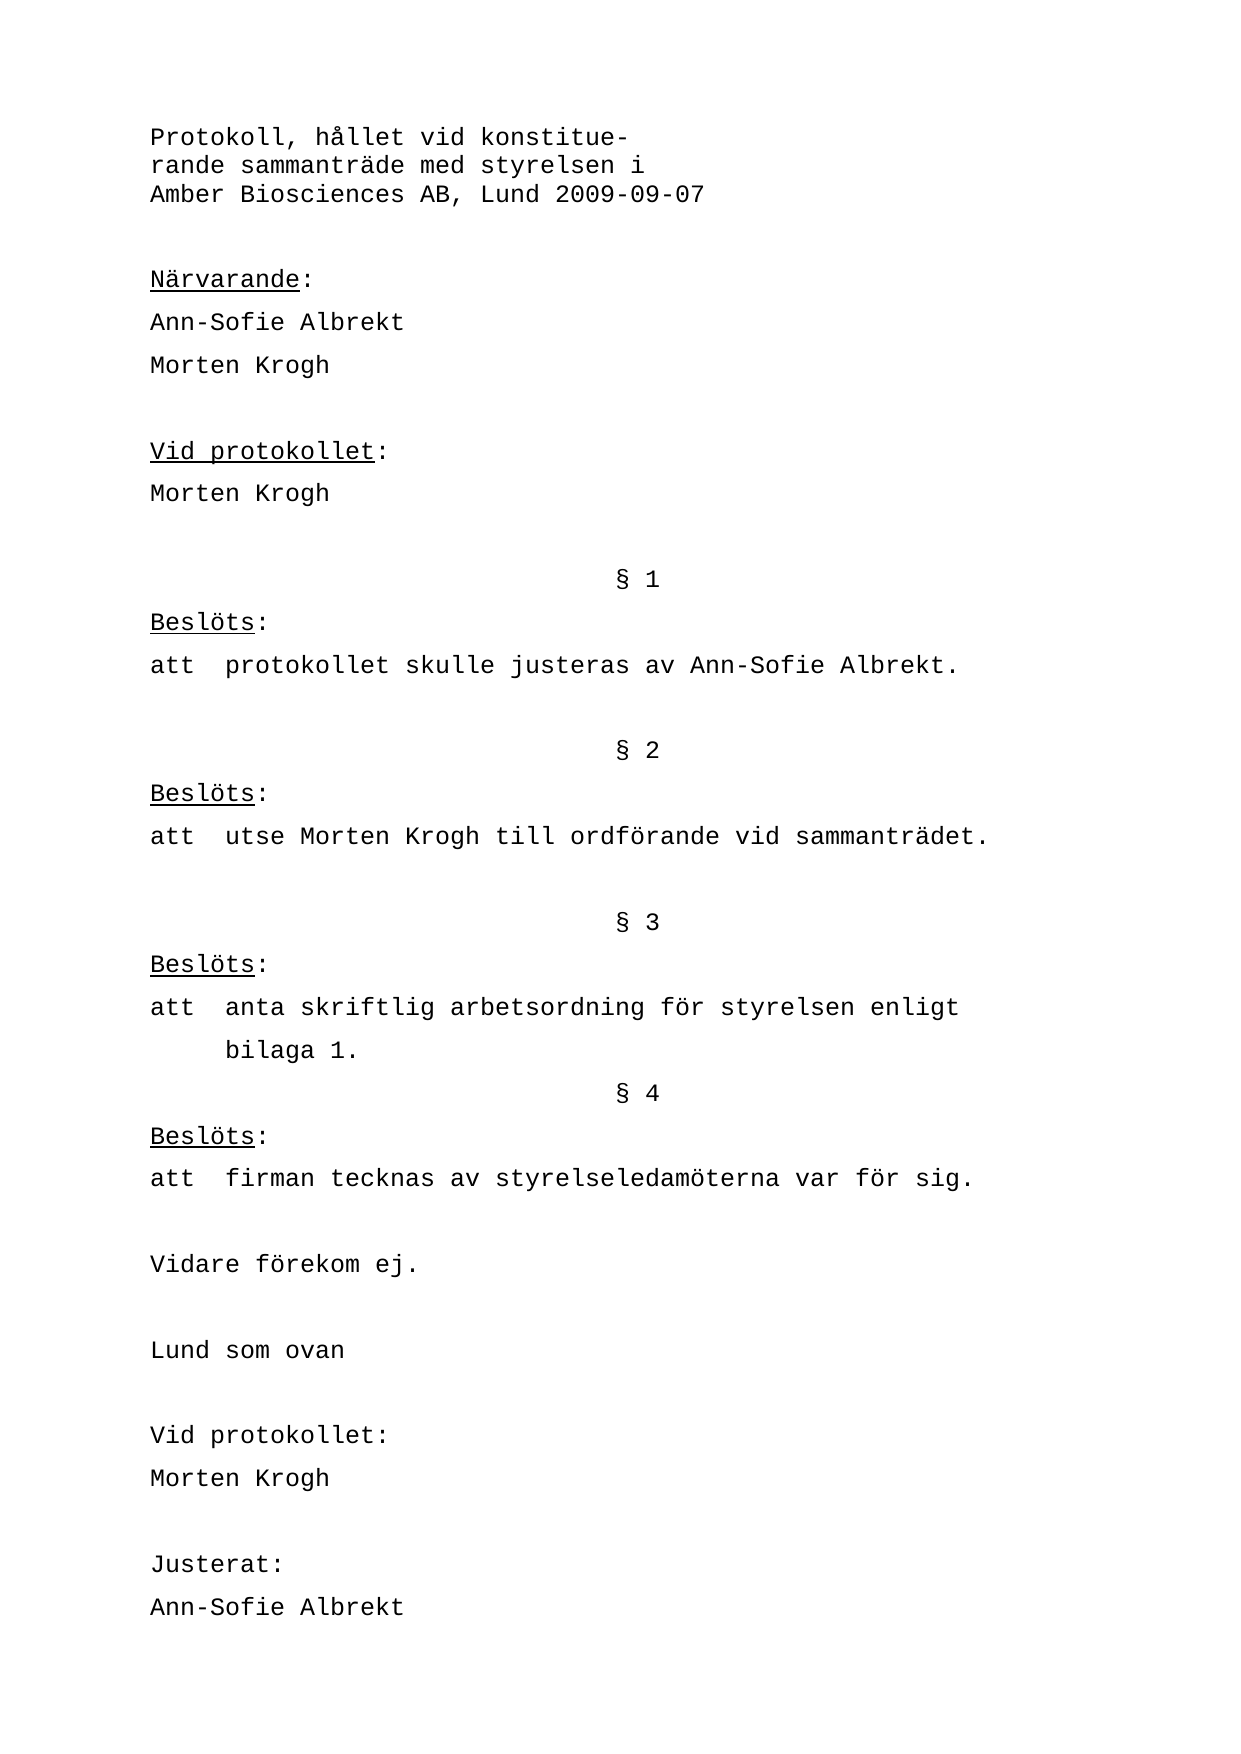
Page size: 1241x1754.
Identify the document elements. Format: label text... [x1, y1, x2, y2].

text att utse Morten Krogh till ordförande vid sammanträdet. [150, 823, 1180, 852]
text Ann-Sofie Albrekt [150, 1594, 1180, 1622]
text § 2 [150, 738, 1180, 766]
text Vid protokollet: [150, 1423, 1180, 1451]
text Morten Krogh [150, 1466, 1180, 1494]
text Beslöts: [150, 781, 1180, 809]
text Protokoll, hållet vid konstitue- rande sammanträde med styrelsen i Amber Biosciences AB, Lund 2009-09-07 [150, 124, 1180, 210]
text bilaga 1. [150, 1037, 1180, 1066]
text Morten Krogh [150, 352, 1180, 381]
text Justerat: [150, 1551, 1180, 1580]
text § 1 [150, 566, 1180, 595]
text Ann-Sofie Albrekt [150, 309, 1180, 338]
text Beslöts: [150, 609, 1180, 638]
text Beslöts: [150, 1123, 1180, 1152]
text att anta skriftlig arbetsordning för styrelsen enligt [150, 994, 1180, 1023]
text att protokollet skulle justeras av Ann-Sofie Albrekt. [150, 652, 1180, 681]
text att firman tecknas av styrelseledamöterna var för sig. [150, 1166, 1180, 1194]
text Vid protokollet: [150, 438, 1180, 467]
text § 4 [150, 1080, 1180, 1109]
text Lund som ovan [150, 1337, 1180, 1366]
text Morten Krogh [150, 481, 1180, 509]
text Beslöts: [150, 952, 1180, 980]
text Vidare förekom ej. [150, 1251, 1180, 1280]
text § 3 [150, 909, 1180, 937]
text Närvarande: [150, 267, 1180, 295]
